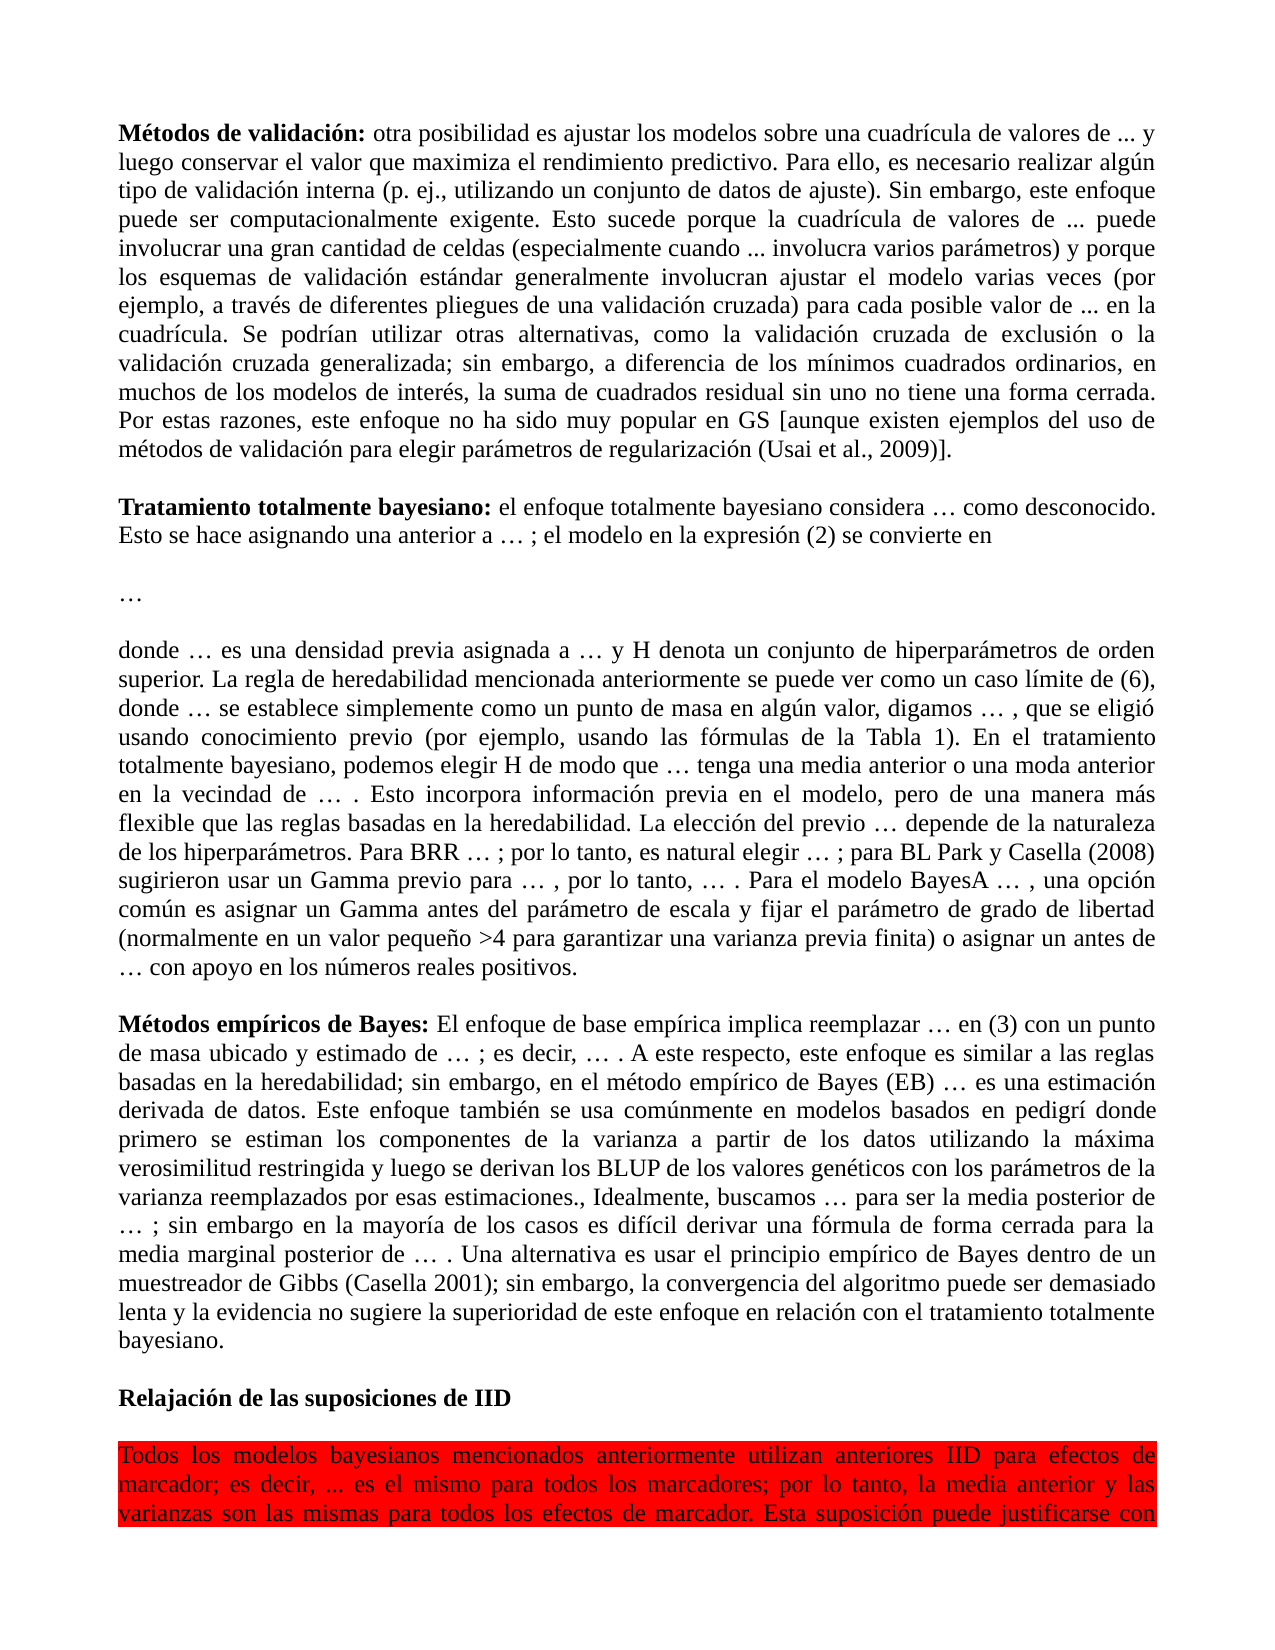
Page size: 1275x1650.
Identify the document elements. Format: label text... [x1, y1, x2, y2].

text Todos los modelos bayesianos mencionados anteriormente utilizan anteriores IID para efectos de marcador; es decir, ... es el mismo para todos los marcadores; por lo tanto, la media anterior y las varianzas son las mismas para todos los efectos de marcador. Esta suposición puede justificarse con [118, 1441, 1157, 1527]
text Relajación de las suposiciones de IID [118, 1383, 1157, 1412]
text Métodos de validación: otra posibilidad es ajustar los modelos sobre una cuadrícula de valores de ... y luego conservar el valor que maximiza el rendimiento predictivo. Para ello, es necesario realizar algún tipo de validación interna (p. ej., utilizando un conjunto de datos de ajuste). Sin embargo, este enfoque puede ser computacionalmente exigente. Esto sucede porque la cuadrícula de valores de ... puede involucrar una gran cantidad de celdas (especialmente cuando ... involucra varios parámetros) y porque los esquemas de validación estándar generalmente involucran ajustar el modelo varias veces (por ejemplo, a través de diferentes pliegues de una validación cruzada) para cada posible valor de ... en la cuadrícula. Se podrían utilizar otras alternativas, como la validación cruzada de exclusión o la validación cruzada generalizada; sin embargo, a diferencia de los mínimos cuadrados ordinarios, en muchos de los modelos de interés, la suma de cuadrados residual sin uno no tiene una forma cerrada. Por estas razones, este enfoque no ha sido muy popular en GS [aunque existen ejemplos del uso de métodos de validación para elegir parámetros de regularización (Usai et al., 2009)]. [118, 118, 1157, 463]
text … [118, 578, 1157, 607]
text donde … es una densidad previa asignada a … y H denota un conjunto de hiperparámetros de orden superior. La regla de heredabilidad mencionada anteriormente se puede ver como un caso límite de (6), donde … se establece simplemente como un punto de masa en algún valor, digamos … , que se eligió usando conocimiento previo (por ejemplo, usando las fórmulas de la Tabla 1). En el tratamiento totalmente bayesiano, podemos elegir H de modo que … tenga una media anterior o una moda anterior en la vecindad de … . Esto incorpora información previa en el modelo, pero de una manera más flexible que las reglas basadas en la heredabilidad. La elección del previo … depende de la naturaleza de los hiperparámetros. Para BRR … ; por lo tanto, es natural elegir … ; para BL Park y Casella (2008) sugirieron usar un Gamma previo para … , por lo tanto, … . Para el modelo BayesA … , una opción común es asignar un Gamma antes del parámetro de escala y fijar el parámetro de grado de libertad (normalmente en un valor pequeño >4 para garantizar una varianza previa finita) o asignar un antes de … con apoyo en los números reales positivos. [118, 636, 1157, 981]
text Tratamiento totalmente bayesiano: el enfoque totalmente bayesiano considera … como desconocido. Esto se hace asignando una anterior a … ; el modelo en la expresión (2) se convierte en [118, 492, 1157, 549]
text Métodos empíricos de Bayes: El enfoque de base empírica implica reemplazar … en (3) con un punto de masa ubicado y estimado de … ; es decir, … . A este respecto, este enfoque es similar a las reglas basadas en la heredabilidad; sin embargo, en el método empírico de Bayes (EB) … es una estimación derivada de datos. Este enfoque también se usa comúnmente en modelos basados ​​en pedigrí donde primero se estiman los componentes de la varianza a partir de los datos utilizando la máxima verosimilitud restringida y luego se derivan los BLUP de los valores genéticos con los parámetros de la varianza reemplazados por esas estimaciones., Idealmente, buscamos … para ser la media posterior de … ; sin embargo en la mayoría de los casos es difícil derivar una fórmula de forma cerrada para la media marginal posterior de … . Una alternativa es usar el principio empírico de Bayes dentro de un muestreador de Gibbs (Casella 2001); sin embargo, la convergencia del algoritmo puede ser demasiado lenta y la evidencia no sugiere la superioridad de este enfoque en relación con el tratamiento totalmente bayesiano. [118, 1009, 1157, 1354]
